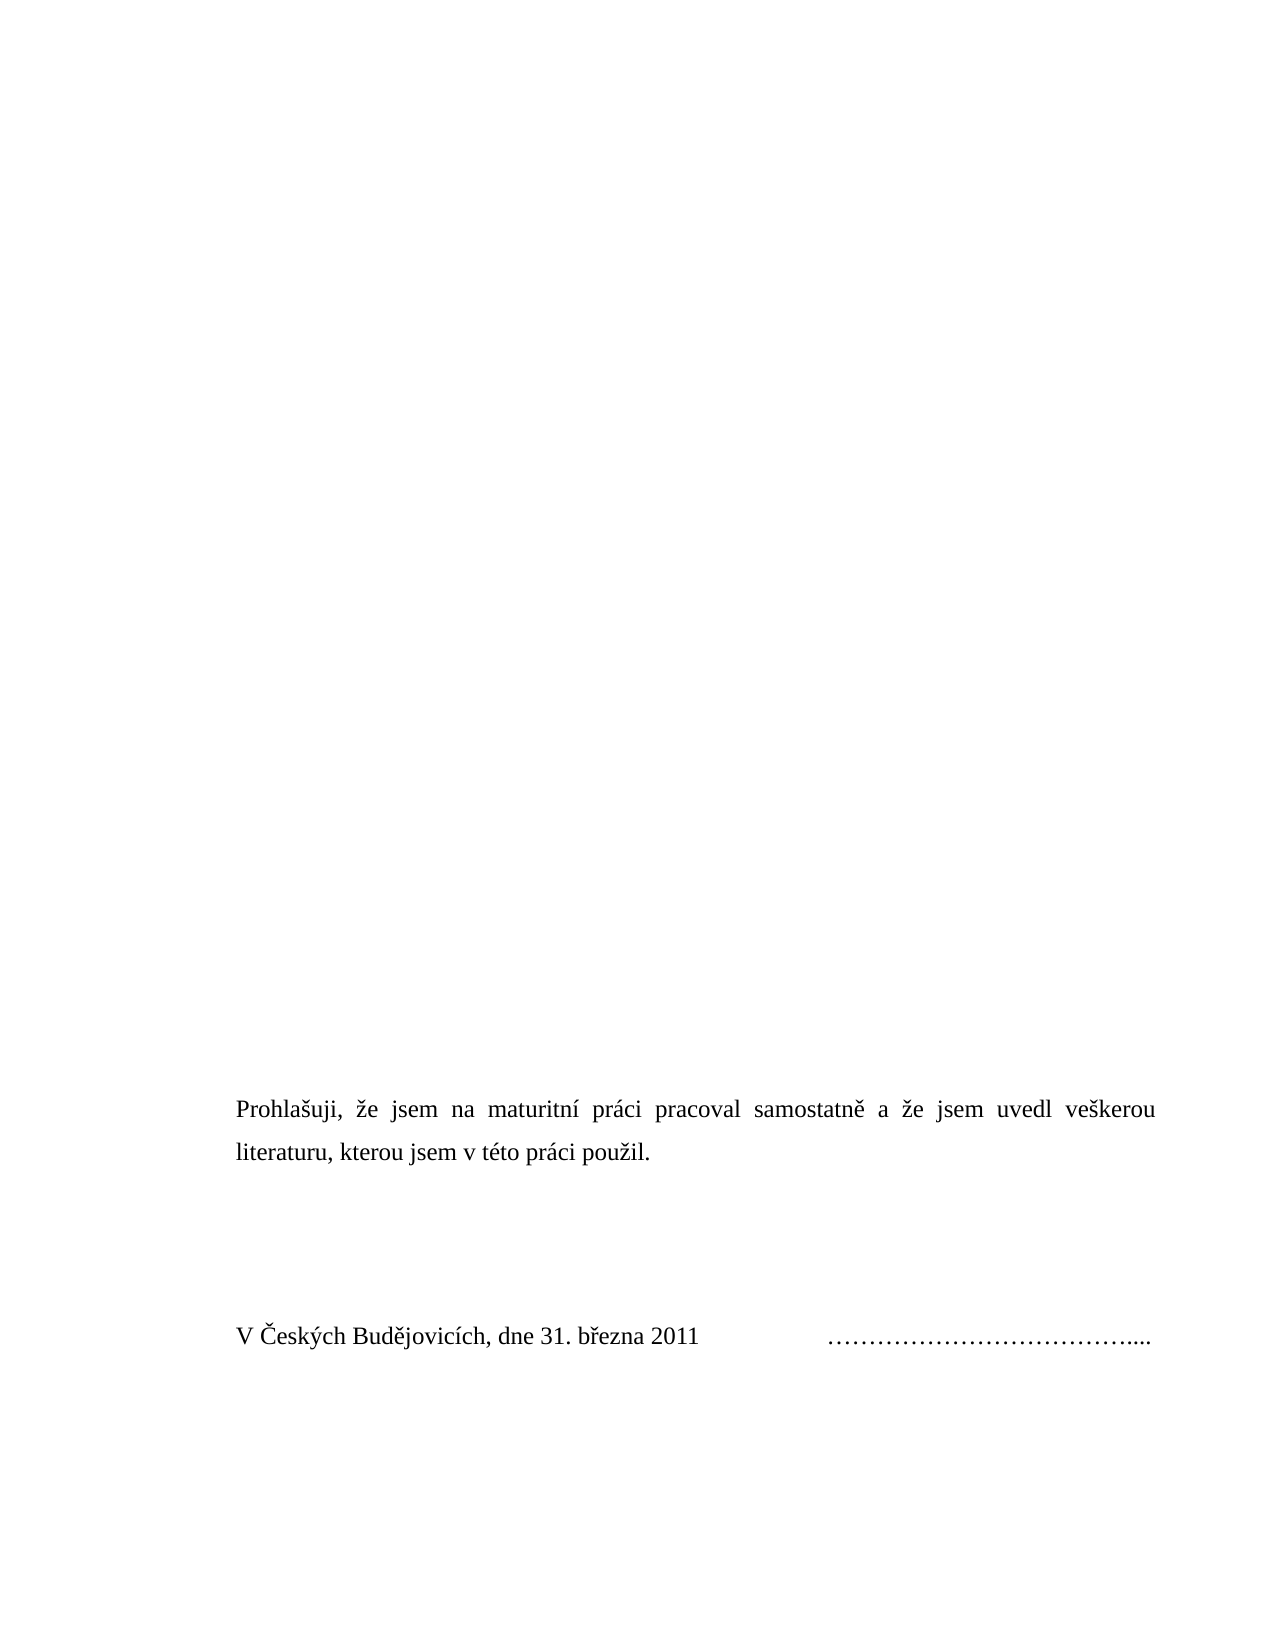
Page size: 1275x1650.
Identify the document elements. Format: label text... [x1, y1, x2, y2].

text Prohlašuji, že jsem na maturitní práci pracoval samostatně a že jsem uvedl veškerou literaturu, kterou jsem v této práci použil. [236, 1094, 1156, 1166]
text V Českých Budějovicích, dne 31. března 2011 ……………………………….... [236, 1321, 1156, 1349]
